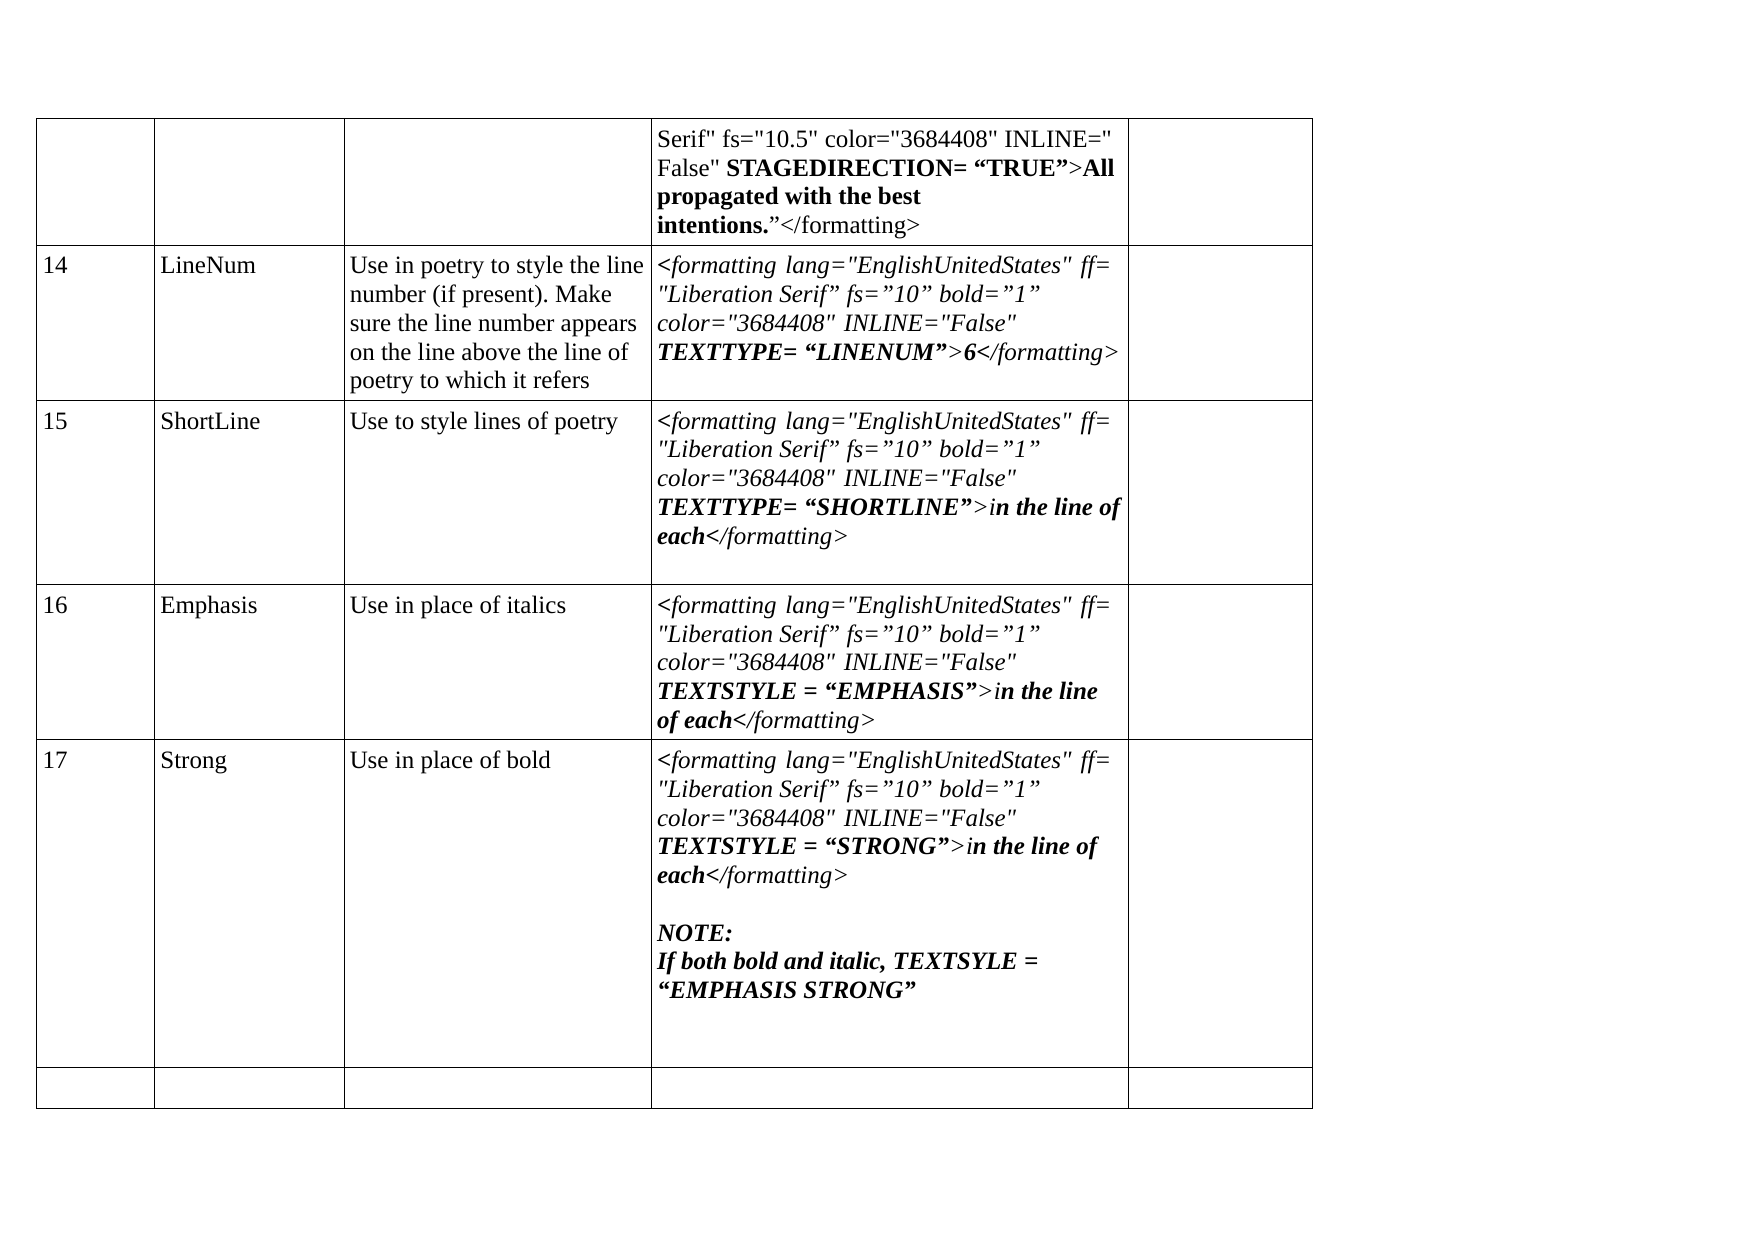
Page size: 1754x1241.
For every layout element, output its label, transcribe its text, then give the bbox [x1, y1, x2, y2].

table_cell Use in place of italics [345, 585, 651, 739]
table_cell [345, 1068, 651, 1107]
table_cell [1129, 119, 1312, 245]
table_cell Emphasis [155, 585, 344, 739]
table_cell 16 [37, 585, 154, 739]
table_cell [345, 119, 651, 245]
table_cell 15 [37, 401, 154, 584]
table_cell <formatting lang="EnglishUnitedStates" ff="Liberation Serif” fs=”10” bold=”1” color="3684408" INLINE="False" TEXTTYPE= “SHORTLINE”>in the line of each</formatting> [652, 401, 1128, 584]
table_cell 17 [37, 740, 154, 1067]
table_cell [155, 1068, 344, 1107]
table_cell 14 [37, 246, 154, 400]
table_cell [1129, 1068, 1312, 1107]
table_cell [1129, 401, 1312, 584]
table_cell [37, 119, 154, 245]
table_cell [155, 119, 344, 245]
table_cell <formatting lang="EnglishUnitedStates" ff="Liberation Serif” fs=”10” bold=”1” color="3684408" INLINE="False" TEXTTYPE= “LINENUM”>6</formatting> [652, 246, 1128, 400]
table_cell Use in place of bold [345, 740, 651, 1067]
table_cell [1129, 246, 1312, 400]
table_cell LineNum [155, 246, 344, 400]
table_cell Strong [155, 740, 344, 1067]
table_cell [1129, 585, 1312, 739]
table_cell [37, 1068, 154, 1107]
table_cell <formatting lang="EnglishUnitedStates" ff="Liberation Serif” fs=”10” bold=”1” color="3684408" INLINE="False" TEXTSTYLE = “EMPHASIS”>in the line of each</formatting> [652, 585, 1128, 739]
table_cell [1129, 740, 1312, 1067]
table_cell Serif" fs="10.5" color="3684408" INLINE="False" STAGEDIRECTION= “TRUE”>All propagated with the best intentions.”</formatting> [652, 119, 1128, 245]
table_cell ShortLine [155, 401, 344, 584]
table_cell Use to style lines of poetry [345, 401, 651, 584]
table_cell [652, 1068, 1128, 1107]
table_cell Use in poetry to style the line number (if present). Make sure the line number appears on the line above the line of poetry to which it refers [345, 246, 651, 400]
table_cell <formatting lang="EnglishUnitedStates" ff="Liberation Serif” fs=”10” bold=”1” color="3684408" INLINE="False" TEXTSTYLE = “STRONG”>in the line of each</formatting> NOTE: If both bold and italic, TEXTSYLE = “EMPHASIS STRONG” [652, 740, 1128, 1067]
